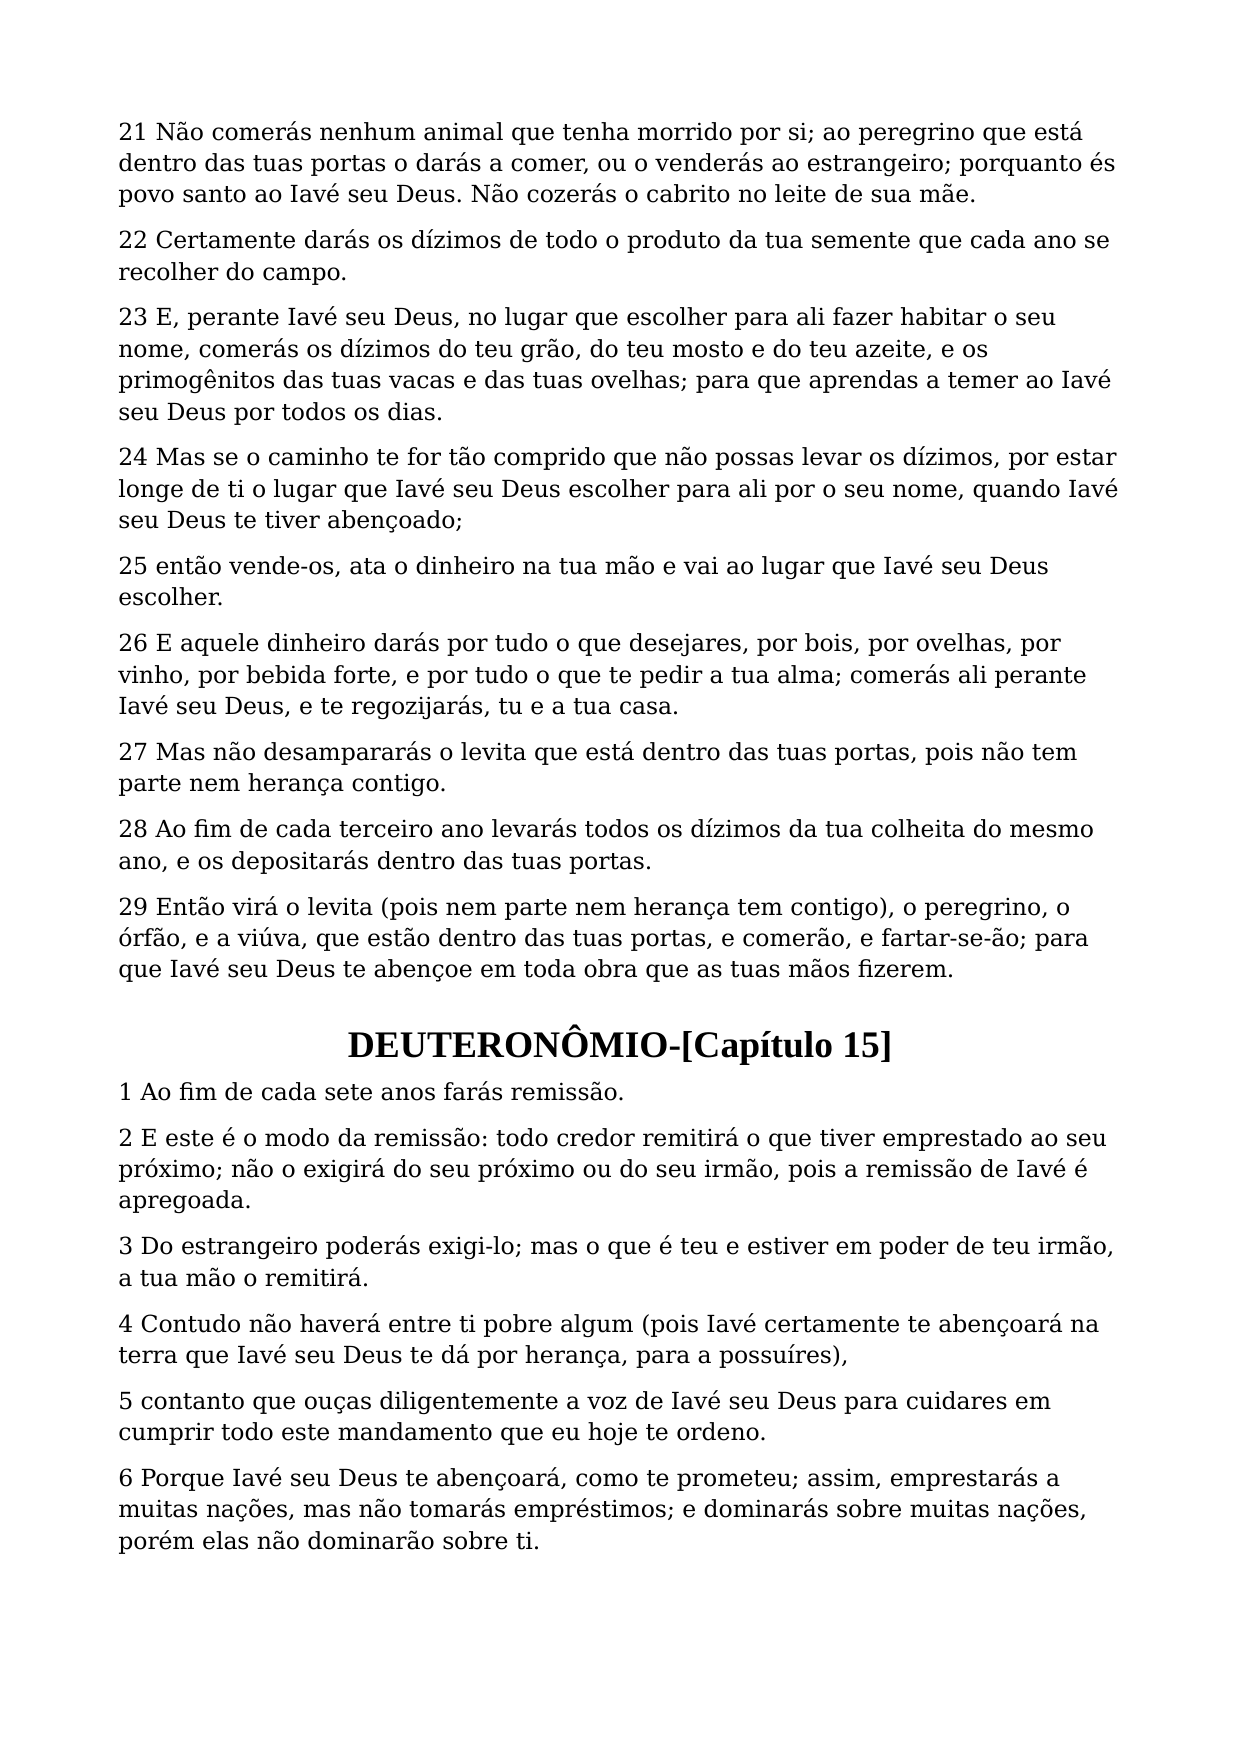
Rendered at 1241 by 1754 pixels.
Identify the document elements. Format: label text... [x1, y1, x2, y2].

text 25 então vende-os, ata o dinheiro na tua mão e vai ao lugar que Iavé seu Deus escolher. [118, 553, 1122, 611]
subtitle DEUTERONÔMIO-[Capítulo 15] [118, 1023, 1122, 1066]
text 21 Não comerás nenhum animal que tenha morrido por si; ao peregrino que está dentro das tuas portas o darás a comer, ou o venderás ao estrangeiro; porquanto és povo santo ao Iavé seu Deus. Não cozerás o cabrito no leite de sua mãe. [118, 118, 1122, 208]
text 2 E este é o modo da remissão: todo credor remitirá o que tiver emprestado ao seu próximo; não o exigirá do seu próximo ou do seu irmão, pois a remissão de Iavé é apregoada. [118, 1124, 1122, 1214]
text 28 Ao fim de cada terceiro ano levarás todos os dízimos da tua colheita do mesmo ano, e os depositarás dentro das tuas portas. [118, 816, 1122, 874]
text 5 contanto que ouças diligentemente a voz de Iavé seu Deus para cuidares em cumprir todo este mandamento que eu hoje te ordeno. [118, 1387, 1122, 1446]
text 6 Porque Iavé seu Deus te abençoará, como te prometeu; assim, emprestarás a muitas nações, mas não tomarás empréstimos; e dominarás sobre muitas nações, porém elas não dominarão sobre ti. [118, 1465, 1122, 1555]
text 24 Mas se o caminho te for tão comprido que não possas levar os dízimos, por estar longe de ti o lugar que Iavé seu Deus escolher para ali por o seu nome, quando Iavé seu Deus te tiver abençoado; [118, 444, 1122, 534]
text 27 Mas não desampararás o levita que está dentro das tuas portas, pois não tem parte nem herança contigo. [118, 739, 1122, 797]
text 4 Contudo não haverá entre ti pobre algum (pois Iavé certamente te abençoará na terra que Iavé seu Deus te dá por herança, para a possuíres), [118, 1310, 1122, 1369]
text 23 E, perante Iavé seu Deus, no lugar que escolher para ali fazer habitar o seu nome, comerás os dízimos do teu grão, do teu mosto e do teu azeite, e os primogênitos das tuas vacas e das tuas ovelhas; para que aprendas a temer ao Iavé seu Deus por todos os dias. [118, 304, 1122, 425]
text 22 Certamente darás os dízimos de todo o produto da tua semente que cada ano se recolher do campo. [118, 227, 1122, 285]
text 26 E aquele dinheiro darás por tudo o que desejares, por bois, por ovelhas, por vinho, por bebida forte, e por tudo o que te pedir a tua alma; comerás ali perante Iavé seu Deus, e te regozijarás, tu e a tua casa. [118, 630, 1122, 720]
text 1 Ao fim de cada sete anos farás remissão. [118, 1078, 1122, 1106]
text 29 Então virá o levita (pois nem parte nem herança tem contigo), o peregrino, o órfão, e a viúva, que estão dentro das tuas portas, e comerão, e fartar-se-ão; para que Iavé seu Deus te abençoe em toda obra que as tuas mãos fizerem. [118, 893, 1122, 983]
text 3 Do estrangeiro poderás exigi-lo; mas o que é teu e estiver em poder de teu irmão, a tua mão o remitirá. [118, 1233, 1122, 1292]
